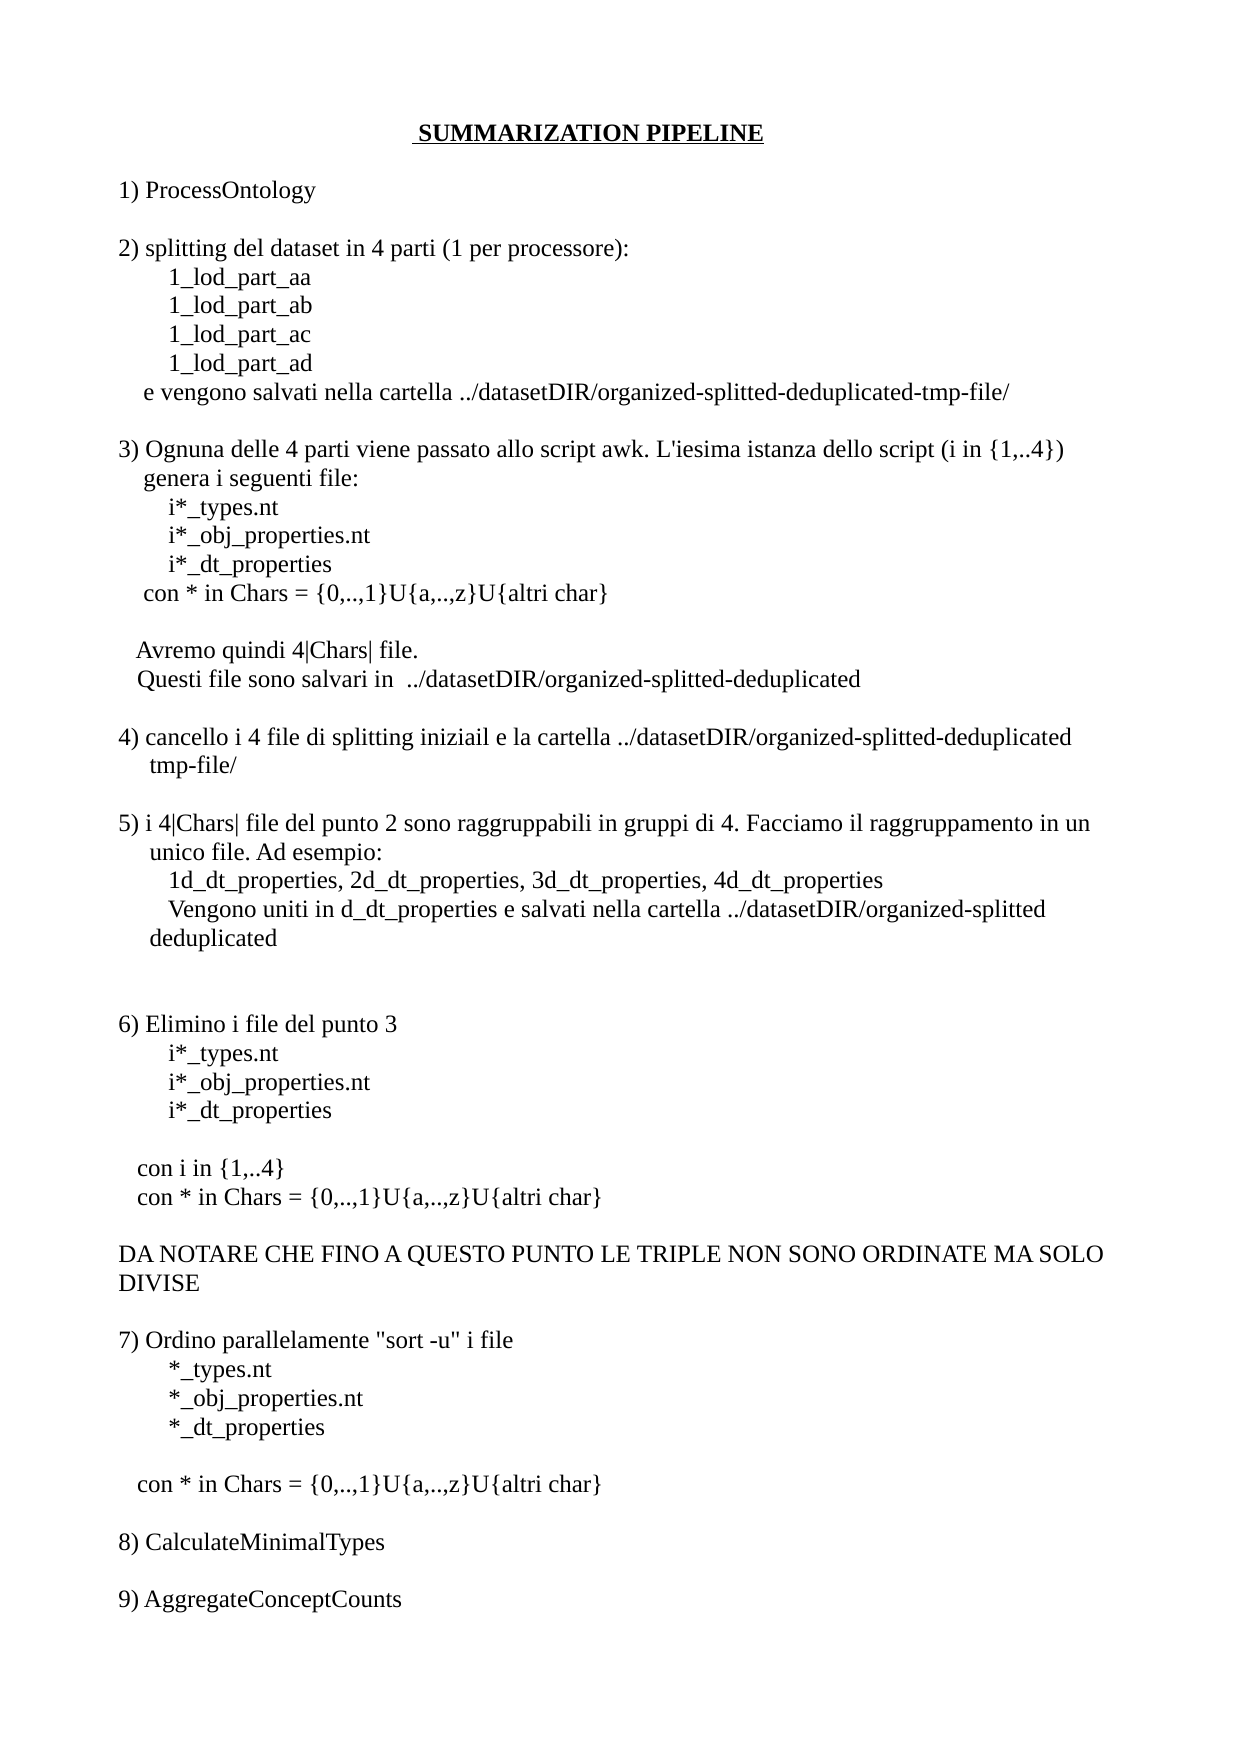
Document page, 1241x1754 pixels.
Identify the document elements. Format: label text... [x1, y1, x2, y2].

text e vengono salvati nella cartella ../datasetDIR/organized-splitted-deduplicated-tmp-file/ [118, 377, 1122, 406]
text i*_dt_properties [118, 1096, 1122, 1124]
text 4) cancello i 4 file di splitting iniziail e la cartella ../datasetDIR/organized-splitted-deduplicated tmp-file/ [118, 722, 1122, 779]
text 1_lod_part_ac [118, 319, 1122, 348]
text 1) ProcessOntology [118, 176, 1122, 204]
text Vengono uniti in d_dt_properties e salvati nella cartella ../datasetDIR/organized-splitted deduplicated [118, 894, 1122, 952]
text Questi file sono salvari in ../datasetDIR/organized-splitted-deduplicated [118, 664, 1122, 693]
text 3) Ognuna delle 4 parti viene passato allo script awk. L'iesima istanza dello script (i in {1,..4}) genera i seguenti file: [118, 434, 1122, 492]
text *_types.nt [118, 1354, 1122, 1383]
text *_obj_properties.nt [118, 1383, 1122, 1412]
text DA NOTARE CHE FINO A QUESTO PUNTO LE TRIPLE NON SONO ORDINATE MA SOLO DIVISE [118, 1239, 1122, 1297]
text 7) Ordino parallelamente "sort -u" i file [118, 1326, 1122, 1354]
text con * in Chars = {0,..,1}U{a,..,z}U{altri char} [118, 578, 1122, 607]
text 6) Elimino i file del punto 3 [118, 1009, 1122, 1038]
text 2) splitting del dataset in 4 parti (1 per processore): [118, 233, 1122, 262]
text 1_lod_part_ad [118, 348, 1122, 377]
text 9) AggregateConceptCounts [118, 1584, 1122, 1613]
text 5) i 4|Chars| file del punto 2 sono raggruppabili in gruppi di 4. Facciamo il raggruppamento in un unico file. Ad esempio: [118, 808, 1122, 866]
text 1_lod_part_ab [118, 291, 1122, 319]
text Avremo quindi 4|Chars| file. [118, 636, 1122, 664]
text i*_types.nt [118, 492, 1122, 521]
text con * in Chars = {0,..,1}U{a,..,z}U{altri char} [118, 1469, 1122, 1498]
text i*_dt_properties [118, 549, 1122, 578]
text i*_types.nt [118, 1038, 1122, 1067]
text 8) CalculateMinimalTypes [118, 1527, 1122, 1556]
text 1d_dt_properties, 2d_dt_properties, 3d_dt_properties, 4d_dt_properties [118, 866, 1122, 894]
text i*_obj_properties.nt [118, 521, 1122, 549]
text con * in Chars = {0,..,1}U{a,..,z}U{altri char} [118, 1182, 1122, 1211]
text 1_lod_part_aa [118, 262, 1122, 291]
text SUMMARIZATION PIPELINE [118, 118, 1122, 147]
text i*_obj_properties.nt [118, 1067, 1122, 1096]
text *_dt_properties [118, 1412, 1122, 1441]
text con i in {1,..4} [118, 1153, 1122, 1182]
